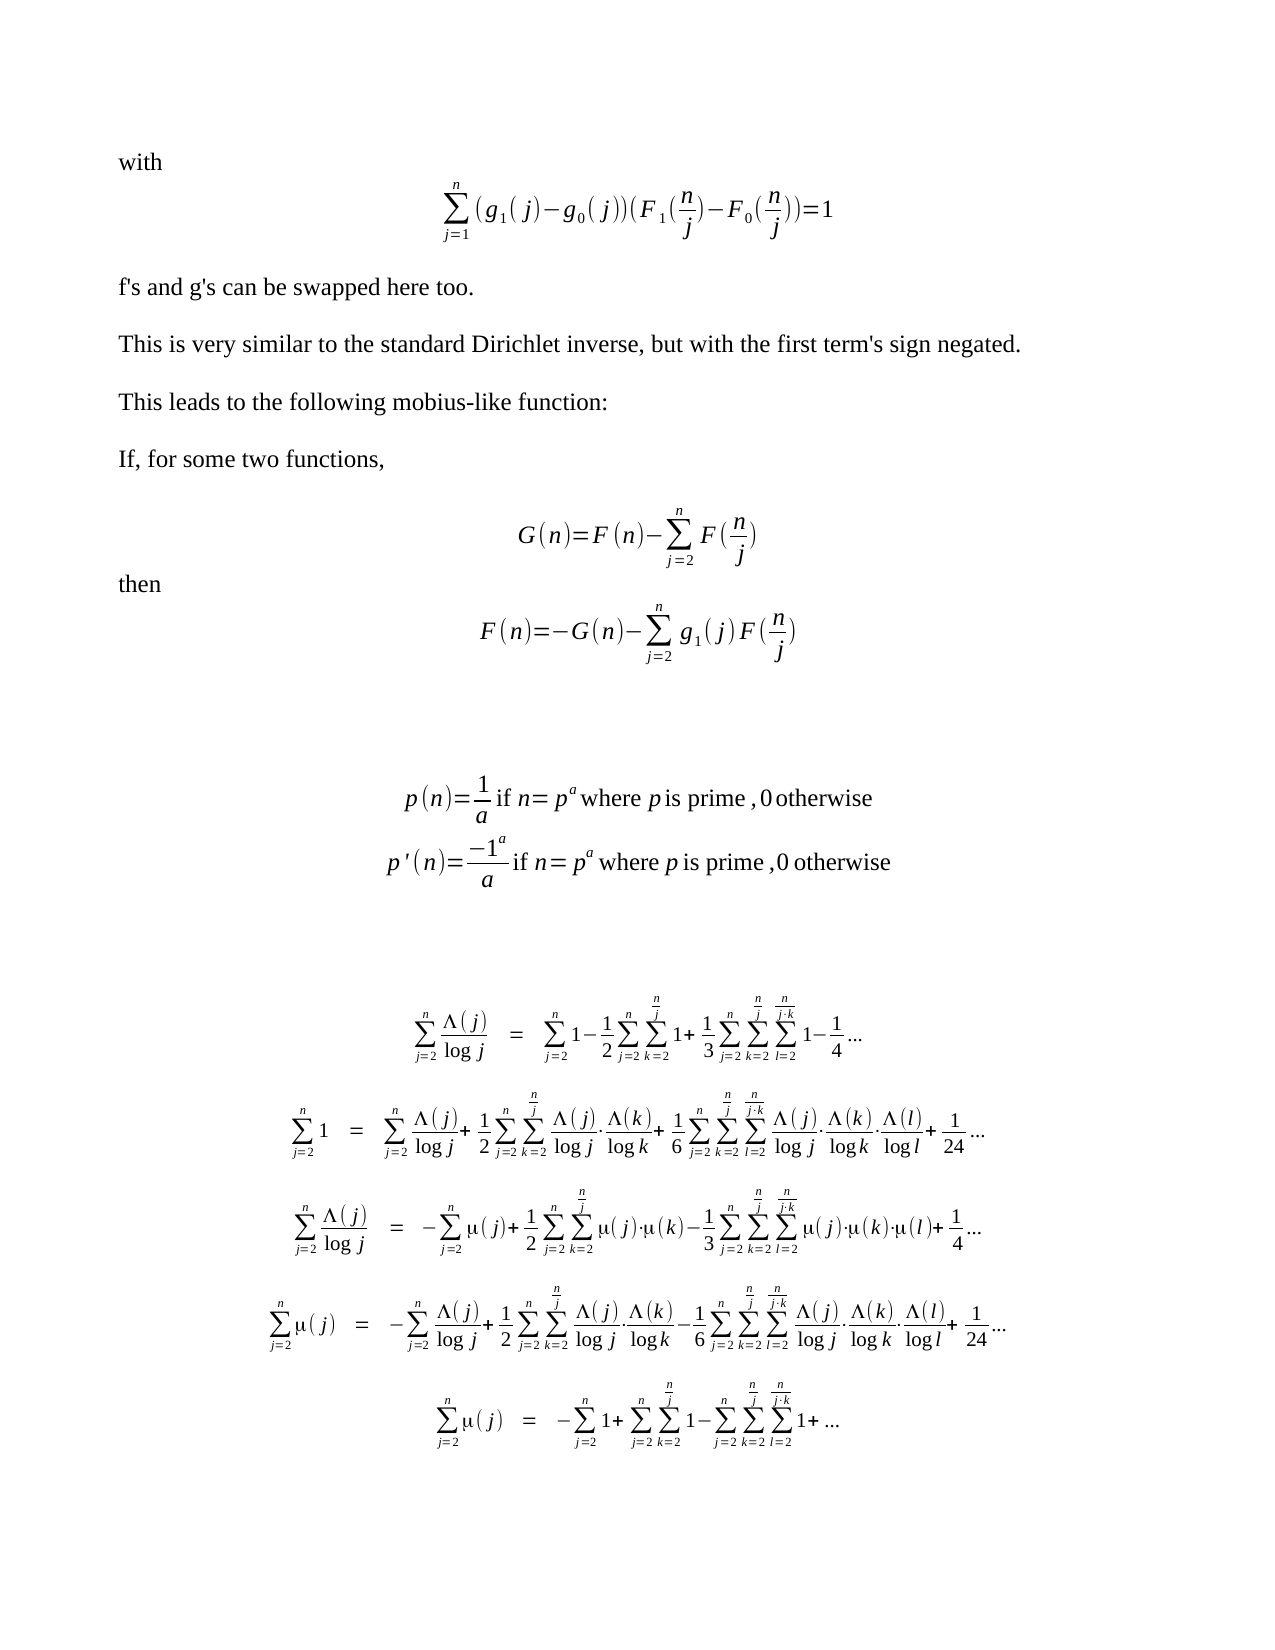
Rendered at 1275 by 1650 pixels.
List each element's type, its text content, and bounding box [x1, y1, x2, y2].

text This leads to the following mobius-like function: [118, 387, 1157, 415]
text then [118, 569, 1157, 598]
text This is very similar to the standard Dirichlet inverse, but with the first term's sign negated. [118, 329, 1157, 358]
text f's and g's can be swapped here too. [118, 272, 1157, 300]
text If, for some two functions, [118, 444, 1157, 473]
text with [118, 147, 1157, 176]
